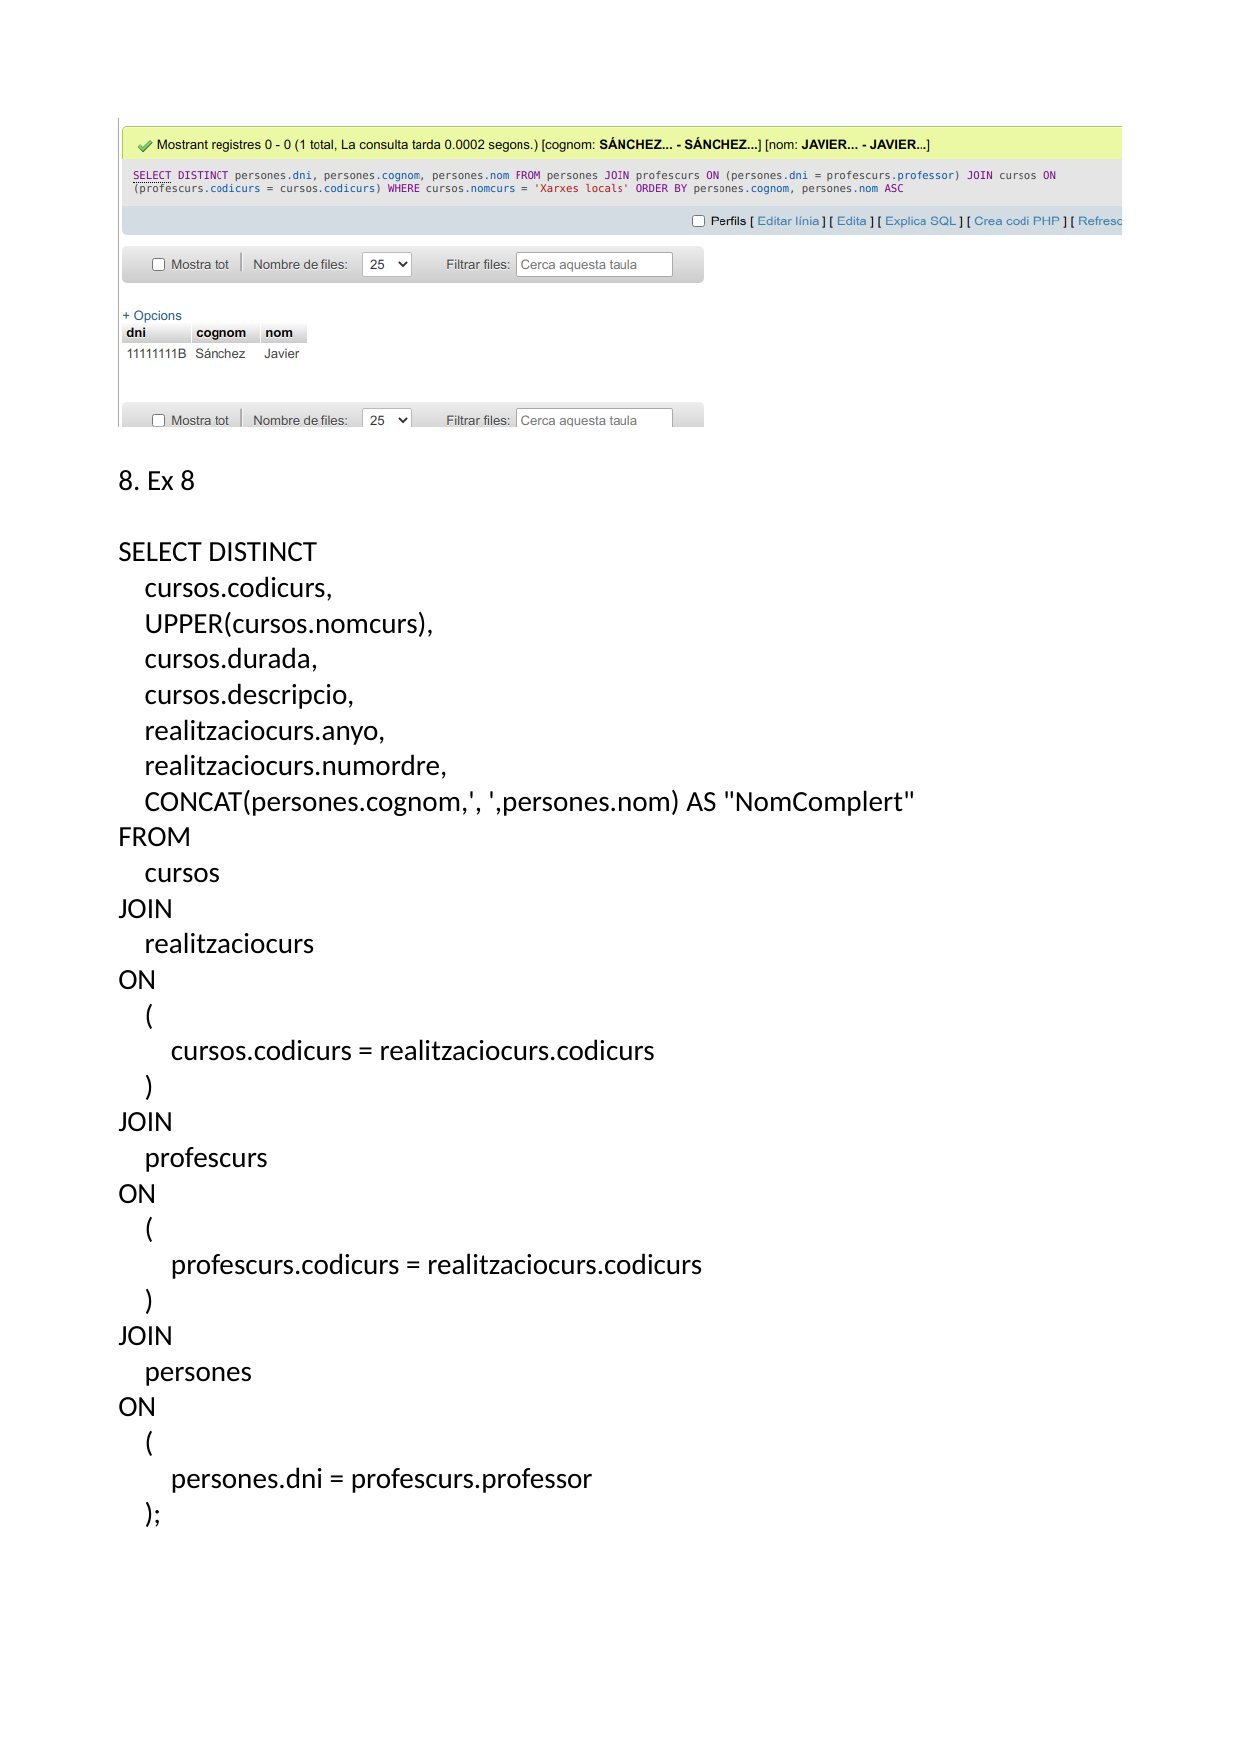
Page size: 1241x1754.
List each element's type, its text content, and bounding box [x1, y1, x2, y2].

text realitzaciocurs.anyo, [118, 712, 1122, 747]
text ) [118, 1068, 1122, 1103]
text ON [118, 1175, 1122, 1210]
text ); [118, 1495, 1122, 1531]
text CONCAT(persones.cognom,', ',persones.nom) AS "NomComplert" [118, 783, 1122, 818]
text ON [118, 1388, 1122, 1424]
text ( [118, 1210, 1122, 1246]
text cursos.descripcio, [118, 676, 1122, 712]
text cursos [118, 854, 1122, 890]
text JOIN [118, 1317, 1122, 1353]
text JOIN [118, 1103, 1122, 1139]
text ) [118, 1282, 1122, 1317]
text ( [118, 1424, 1122, 1460]
text persones.dni = profescurs.professor [118, 1460, 1122, 1495]
text realitzaciocurs.numordre, [118, 747, 1122, 783]
text SELECT DISTINCT [118, 533, 1122, 569]
picture [118, 118, 1123, 427]
text realitzaciocurs [118, 925, 1122, 961]
text UPPER(cursos.nomcurs), [118, 605, 1122, 640]
text cursos.durada, [118, 640, 1122, 676]
text ON [118, 961, 1122, 997]
text JOIN [118, 890, 1122, 925]
text 8. Ex 8 [118, 462, 1122, 498]
text cursos.codicurs = realitzaciocurs.codicurs [118, 1032, 1122, 1068]
text cursos.codicurs, [118, 569, 1122, 605]
text ( [118, 997, 1122, 1032]
text profescurs [118, 1139, 1122, 1175]
text FROM [118, 818, 1122, 854]
text persones [118, 1353, 1122, 1388]
text profescurs.codicurs = realitzaciocurs.codicurs [118, 1246, 1122, 1282]
